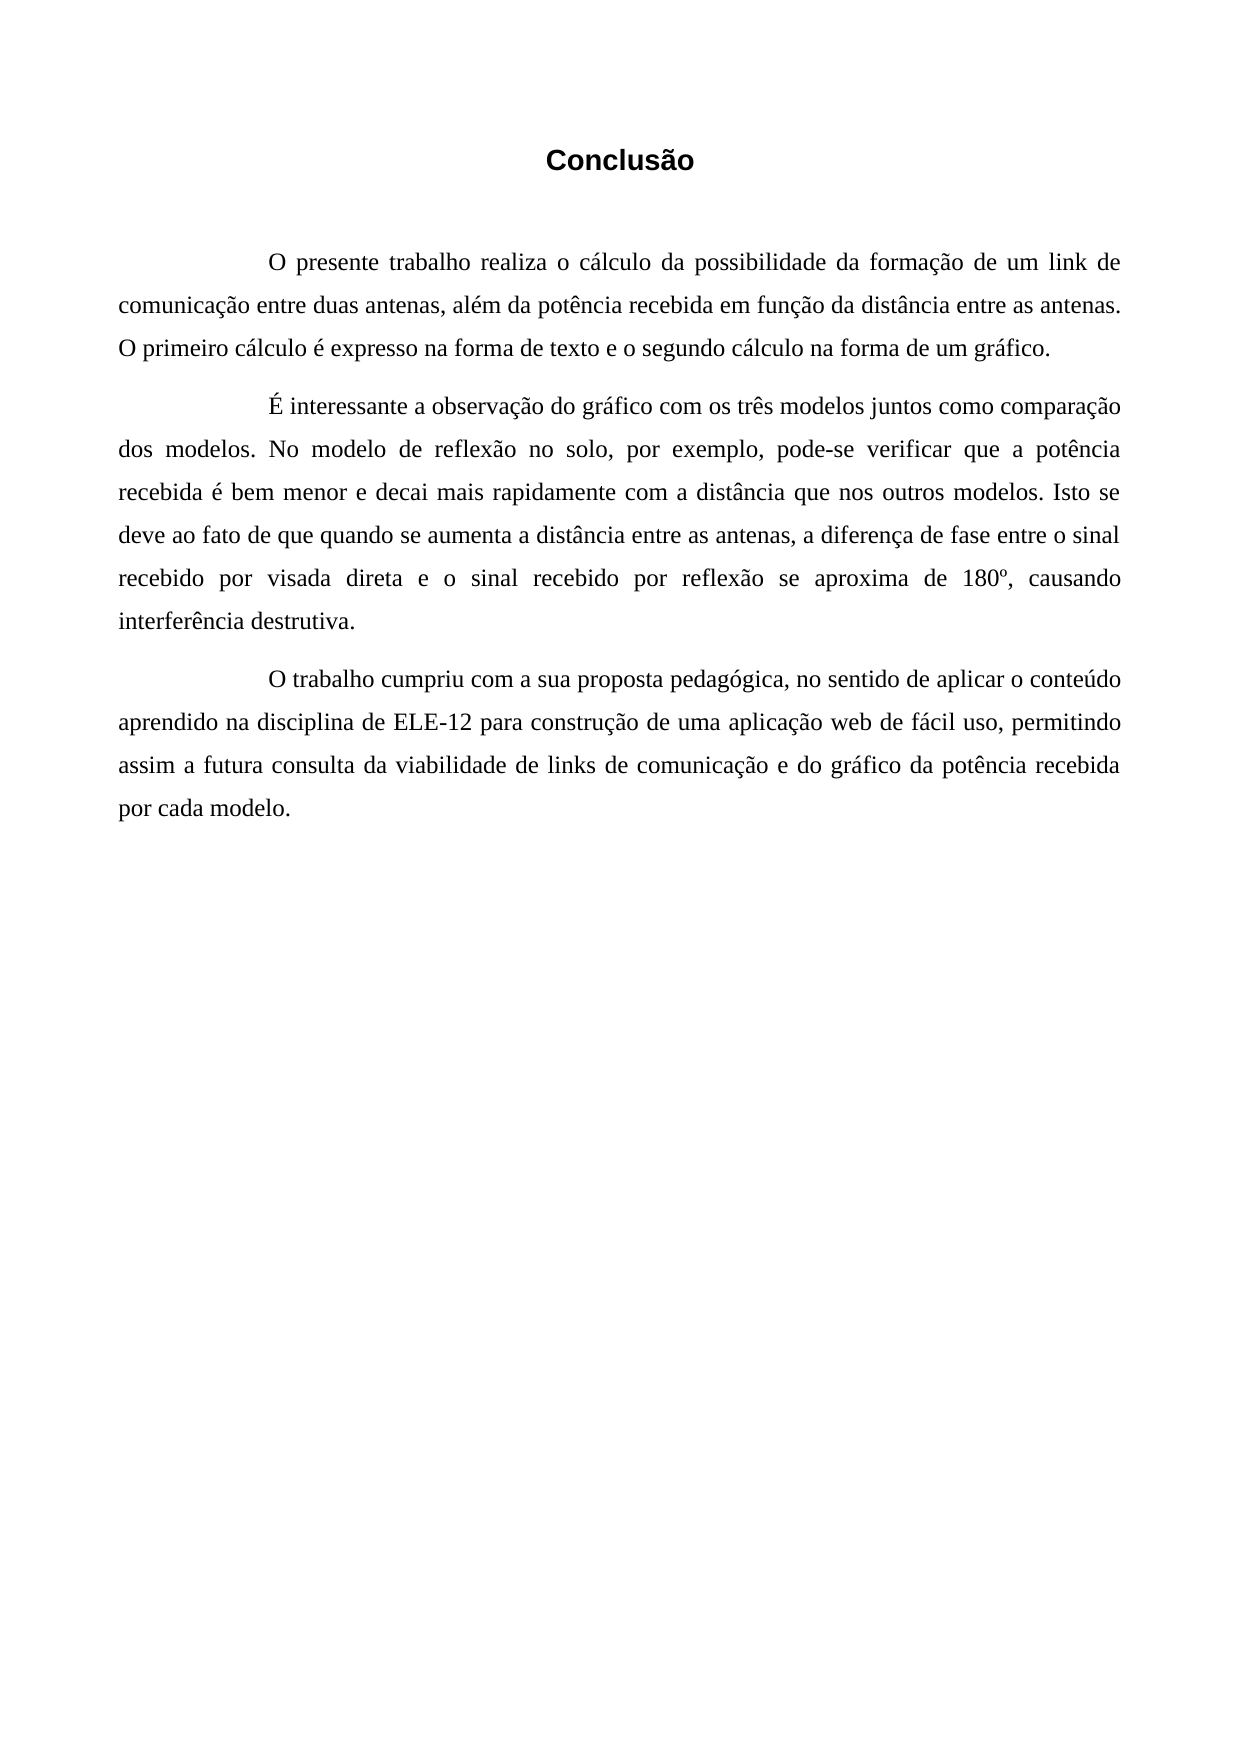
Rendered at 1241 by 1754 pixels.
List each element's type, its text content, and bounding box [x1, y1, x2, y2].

text É interessante a observação do gráfico com os três modelos juntos como comparação dos modelos. No modelo de reflexão no solo, por exemplo, pode-se verificar que a potência recebida é bem menor e decai mais rapidamente com a distância que nos outros modelos. Isto se deve ao fato de que quando se aumenta a distância entre as antenas, a diferença de fase entre o sinal recebido por visada direta e o sinal recebido por reflexão se aproxima de 180º, causando interferência destrutiva. [118, 391, 1122, 635]
text O trabalho cumpriu com a sua proposta pedagógica, no sentido de aplicar o conteúdo aprendido na disciplina de ELE-12 para construção de uma aplicação web de fácil uso, permitindo assim a futura consulta da viabilidade de links de comunicação e do gráfico da potência recebida por cada modelo. [118, 664, 1122, 822]
text O presente trabalho realiza o cálculo da possibilidade da formação de um link de comunicação entre duas antenas, além da potência recebida em função da distância entre as antenas. O primeiro cálculo é expresso na forma de texto e o segundo cálculo na forma de um gráfico. [118, 247, 1122, 362]
subtitle Conclusão [118, 143, 1122, 177]
